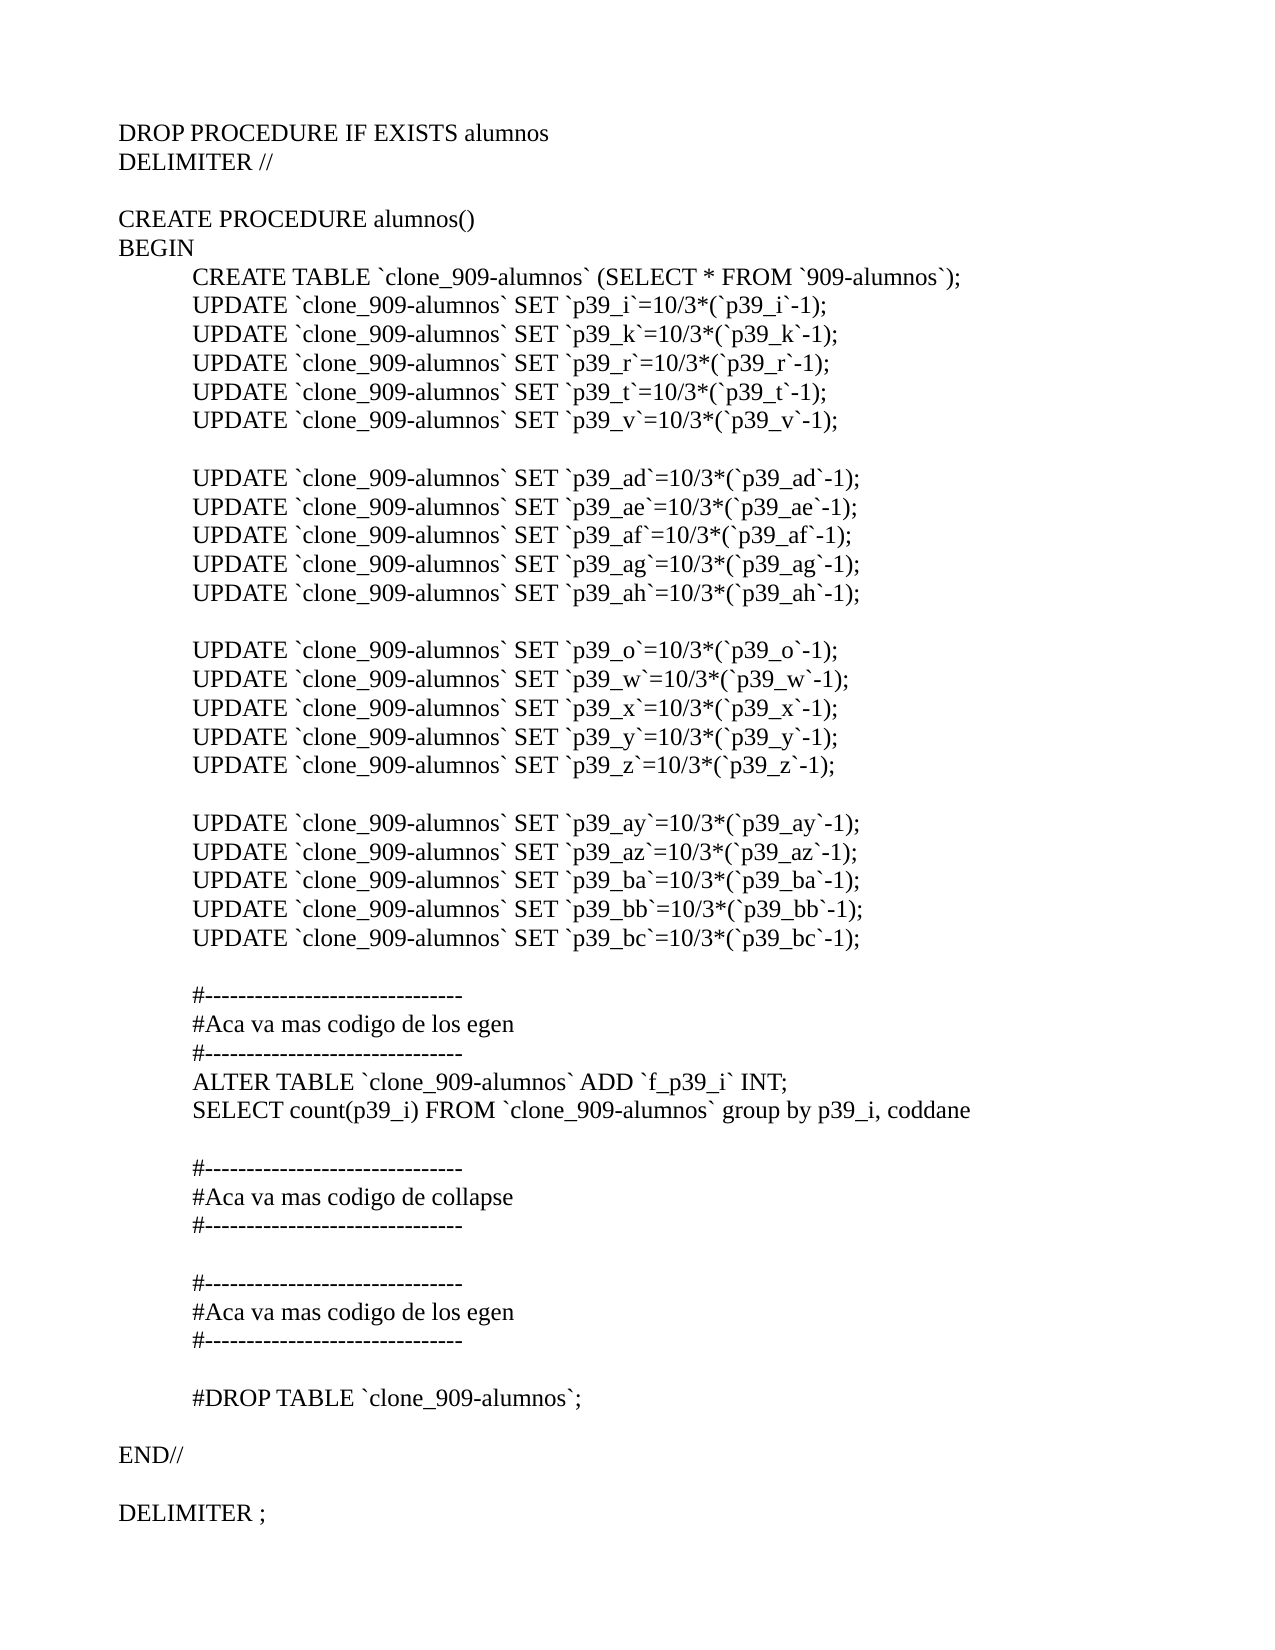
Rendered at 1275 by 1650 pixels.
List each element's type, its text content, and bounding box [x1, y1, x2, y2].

text #DROP TABLE `clone_909-alumnos`; [118, 1383, 1157, 1412]
text SELECT count(p39_i) FROM `clone_909-alumnos` group by p39_i, coddane [118, 1096, 1157, 1124]
text ALTER TABLE `clone_909-alumnos` ADD `f_p39_i` INT; [118, 1067, 1157, 1096]
text UPDATE `clone_909-alumnos` SET `p39_r`=10/3*(`p39_r`-1); [118, 348, 1157, 377]
text CREATE PROCEDURE alumnos() [118, 204, 1157, 233]
text UPDATE `clone_909-alumnos` SET `p39_bc`=10/3*(`p39_bc`-1); [118, 923, 1157, 952]
text UPDATE `clone_909-alumnos` SET `p39_ag`=10/3*(`p39_ag`-1); [118, 549, 1157, 578]
text UPDATE `clone_909-alumnos` SET `p39_i`=10/3*(`p39_i`-1); [118, 291, 1157, 319]
text #------------------------------- [118, 981, 1157, 1009]
text #------------------------------- [118, 1268, 1157, 1297]
text DROP PROCEDURE IF EXISTS alumnos [118, 118, 1157, 147]
text UPDATE `clone_909-alumnos` SET `p39_z`=10/3*(`p39_z`-1); [118, 751, 1157, 779]
text #------------------------------- [118, 1038, 1157, 1067]
text #Aca va mas codigo de los egen [118, 1009, 1157, 1038]
text UPDATE `clone_909-alumnos` SET `p39_ba`=10/3*(`p39_ba`-1); [118, 866, 1157, 894]
text #------------------------------- [118, 1153, 1157, 1182]
text UPDATE `clone_909-alumnos` SET `p39_y`=10/3*(`p39_y`-1); [118, 722, 1157, 751]
text UPDATE `clone_909-alumnos` SET `p39_v`=10/3*(`p39_v`-1); [118, 406, 1157, 434]
text DELIMITER // [118, 147, 1157, 176]
text UPDATE `clone_909-alumnos` SET `p39_af`=10/3*(`p39_af`-1); [118, 521, 1157, 549]
text UPDATE `clone_909-alumnos` SET `p39_k`=10/3*(`p39_k`-1); [118, 319, 1157, 348]
text UPDATE `clone_909-alumnos` SET `p39_x`=10/3*(`p39_x`-1); [118, 693, 1157, 722]
text UPDATE `clone_909-alumnos` SET `p39_ad`=10/3*(`p39_ad`-1); [118, 463, 1157, 492]
text UPDATE `clone_909-alumnos` SET `p39_w`=10/3*(`p39_w`-1); [118, 664, 1157, 693]
text #Aca va mas codigo de collapse [118, 1182, 1157, 1211]
text UPDATE `clone_909-alumnos` SET `p39_bb`=10/3*(`p39_bb`-1); [118, 894, 1157, 923]
text #------------------------------- [118, 1326, 1157, 1354]
text UPDATE `clone_909-alumnos` SET `p39_ah`=10/3*(`p39_ah`-1); [118, 578, 1157, 607]
text BEGIN [118, 233, 1157, 262]
text #------------------------------- [118, 1211, 1157, 1239]
text UPDATE `clone_909-alumnos` SET `p39_o`=10/3*(`p39_o`-1); [118, 636, 1157, 664]
text DELIMITER ; [118, 1498, 1157, 1527]
text CREATE TABLE `clone_909-alumnos` (SELECT * FROM `909-alumnos`); [118, 262, 1157, 291]
text END// [118, 1441, 1157, 1469]
text UPDATE `clone_909-alumnos` SET `p39_ae`=10/3*(`p39_ae`-1); [118, 492, 1157, 521]
text UPDATE `clone_909-alumnos` SET `p39_az`=10/3*(`p39_az`-1); [118, 837, 1157, 866]
text UPDATE `clone_909-alumnos` SET `p39_t`=10/3*(`p39_t`-1); [118, 377, 1157, 406]
text #Aca va mas codigo de los egen [118, 1297, 1157, 1326]
text UPDATE `clone_909-alumnos` SET `p39_ay`=10/3*(`p39_ay`-1); [118, 808, 1157, 837]
